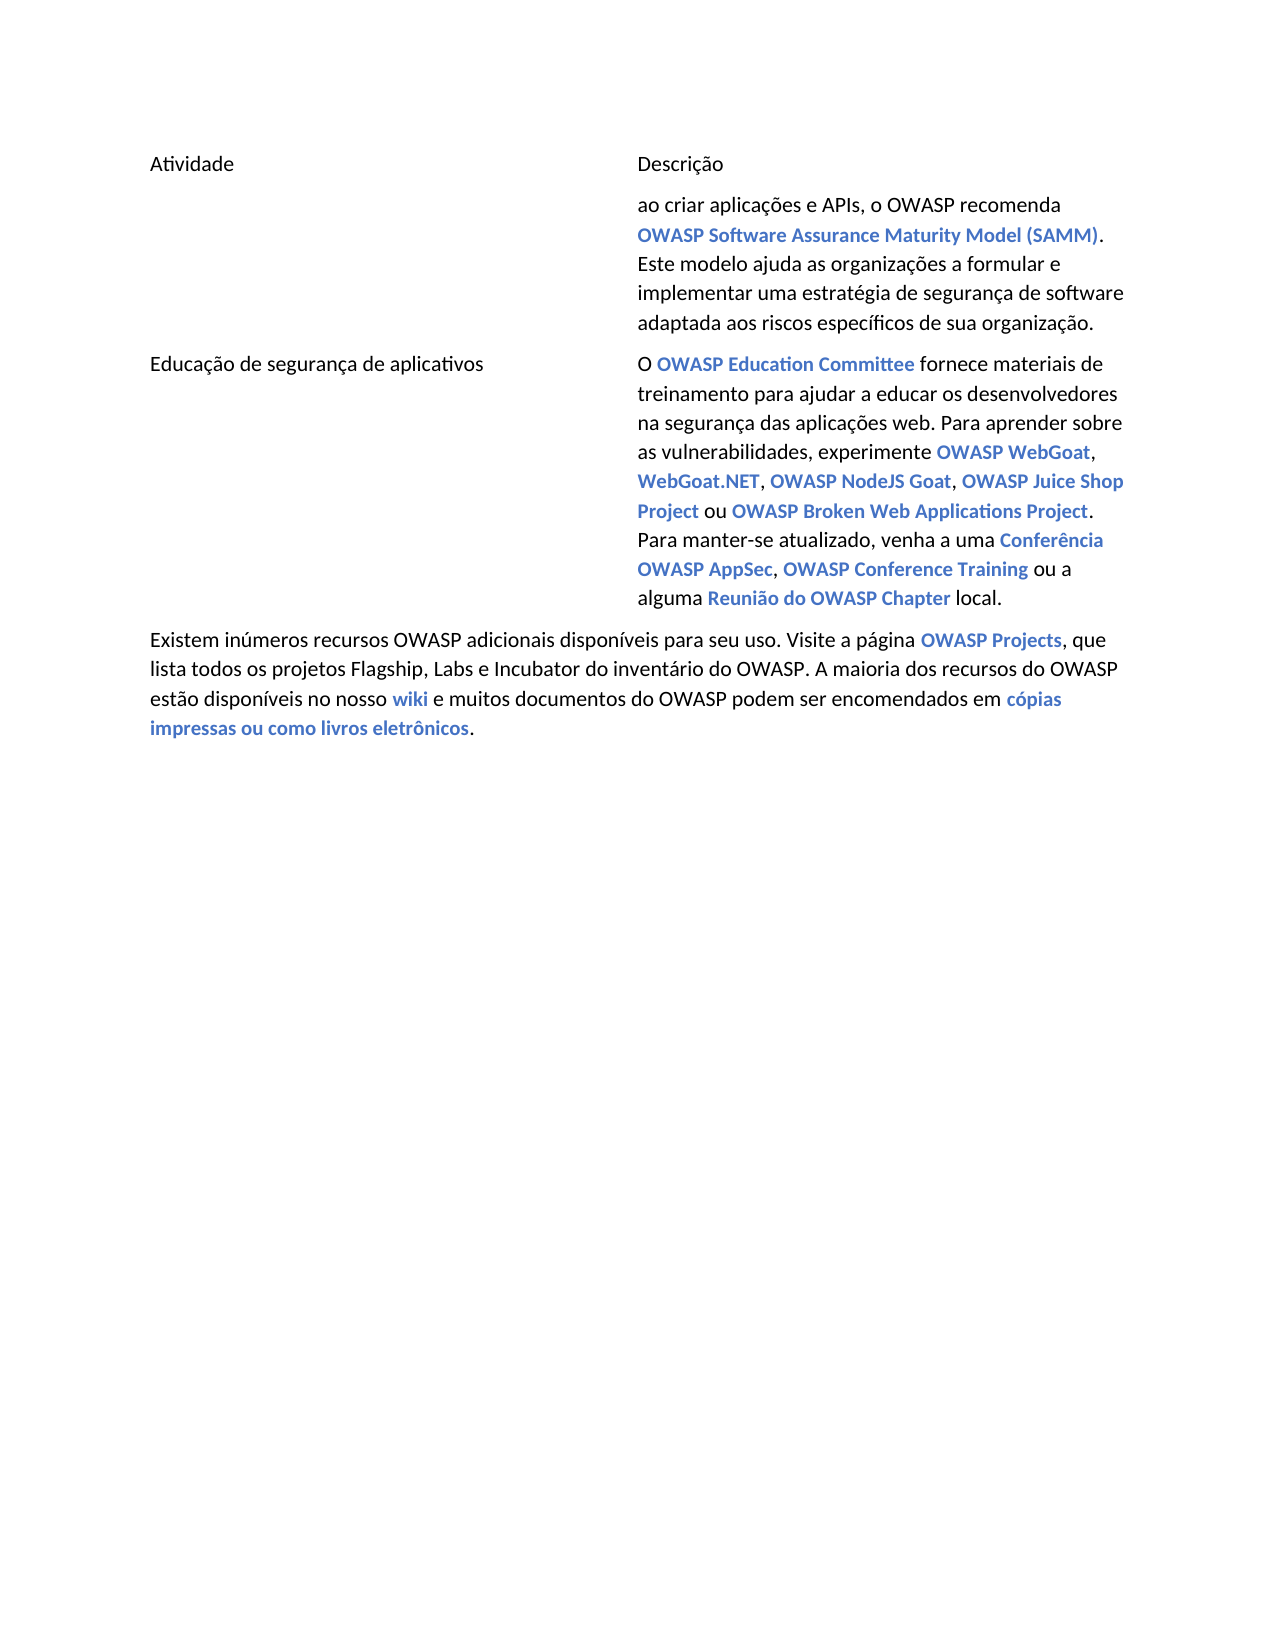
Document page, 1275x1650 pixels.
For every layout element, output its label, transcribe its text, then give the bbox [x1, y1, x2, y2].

table_cell [150, 192, 637, 350]
table_header Atividade [150, 150, 637, 192]
table_cell O OWASP Education Committee fornece materiais de treinamento para ajudar a educar os desenvolvedores na segurança das aplicações web. Para aprender sobre as vulnerabilidades, experimente OWASP WebGoat, WebGoat.NET, OWASP NodeJS Goat, OWASP Juice Shop Project ou OWASP Broken Web Applications Project. Para manter-se atualizado, venha a uma Conferência OWASP AppSec, OWASP Conference Training ou a alguma Reunião do OWASP Chapter local. [638, 350, 1125, 626]
text Existem inúmeros recursos OWASP adicionais disponíveis para seu uso. Visite a página OWASP Projects, que lista todos os projetos Flagship, Labs e Incubator do inventário do OWASP. A maioria dos recursos do OWASP estão disponíveis no nosso wiki e muitos documentos do OWASP podem ser encomendados em cópias impressas ou como livros eletrônicos. [150, 626, 1125, 741]
table_cell ao criar aplicações e APIs, o OWASP recomenda OWASP Software Assurance Maturity Model (SAMM). Este modelo ajuda as organizações a formular e implementar uma estratégia de segurança de software adaptada aos riscos específicos de sua organização. [638, 192, 1125, 350]
table_cell Educação de segurança de aplicativos [150, 350, 637, 626]
table_header Descrição [638, 150, 1125, 192]
